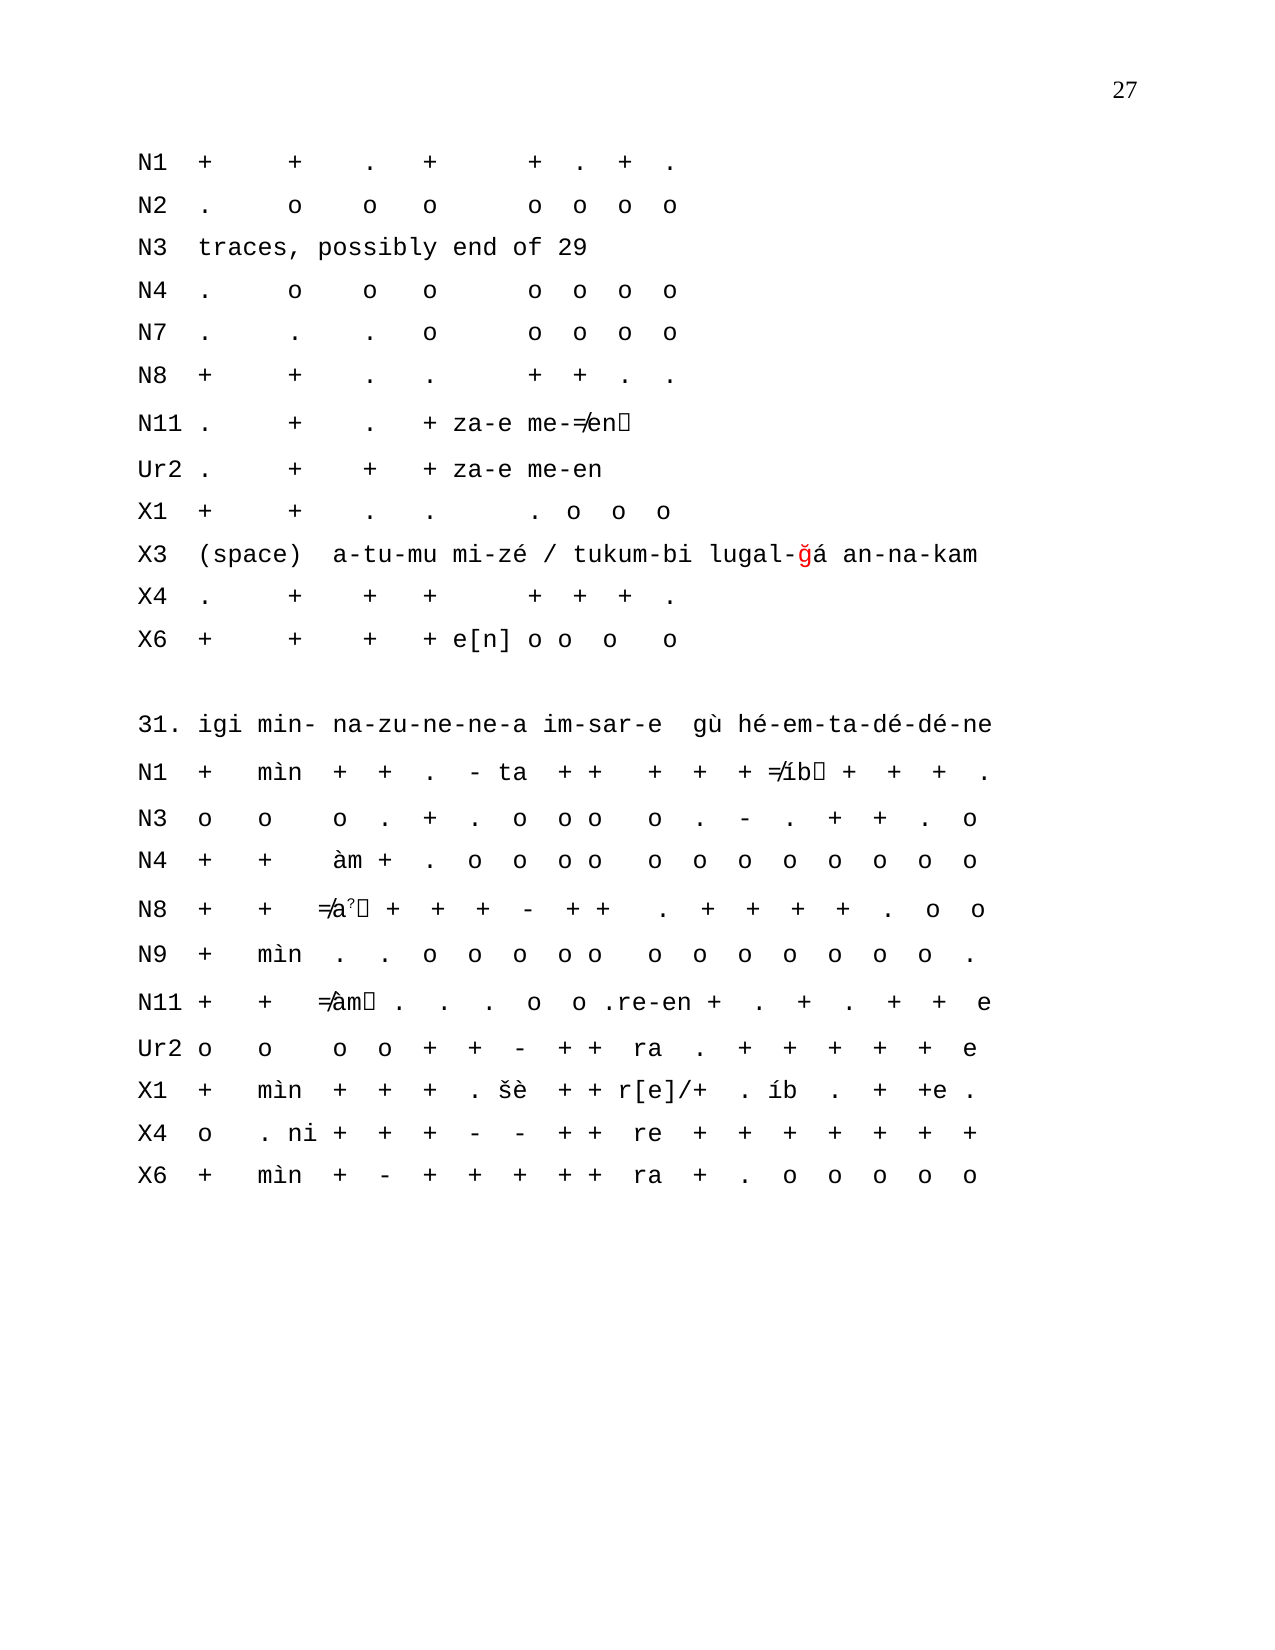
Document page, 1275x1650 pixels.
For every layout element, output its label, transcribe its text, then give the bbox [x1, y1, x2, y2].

text X4 . + + + + + + . [137, 584, 1138, 612]
text X3 (space) a-tu-mu mi-zé / tukum-bi lugal-ğá an-na-kam [137, 541, 1138, 570]
text N1 + mìn + + . - ta + + + + + ≠íb + + + . [137, 754, 1138, 788]
text N11 . + . + za-e me-≠en [137, 405, 1138, 439]
text N1 + + . + + . + . [137, 150, 1138, 178]
text X6 + mìn + - + + + + + ra + . o o o o o [137, 1163, 1138, 1191]
text Ur2 . + + + za-e me-en [137, 456, 1138, 485]
text X4 o . ni + + + - - + + re + + + + + + + [137, 1120, 1138, 1149]
text N4 + + àm + . o o o o o o o o o o o o [137, 848, 1138, 876]
text X1 + + . . . o o o [137, 499, 1138, 527]
text N8 + + ≠a? + + + - + + . + + + + . o o [137, 890, 1138, 924]
text N7 . . . o o o o o [137, 320, 1138, 348]
text X1 + mìn + + + . šè + + r[e]/+ . íb . + +e . [137, 1078, 1138, 1106]
text N3 traces, possibly end of 29 [137, 235, 1138, 263]
text 31. igi min- na-zu-ne-ne-a im-sar-e gù hé-em-ta-dé-dé-ne [137, 711, 1138, 740]
text N4 . o o o o o o o [137, 277, 1138, 306]
text N8 + + . . + + . . [137, 362, 1138, 391]
text N3 o o o . + . o o o o . - . + + . o [137, 805, 1138, 833]
text N2 . o o o o o o o [137, 192, 1138, 221]
text X6 + + + + e[n] o o o o [137, 626, 1138, 655]
text Ur2 o o o o + + - + + ra . + + + + + e [137, 1035, 1138, 1064]
text N9 + mìn . . o o o o o o o o o o o o . [137, 942, 1138, 970]
text N11 + + ≠àm . . . o o .re-en + . + . + + e [137, 984, 1138, 1018]
